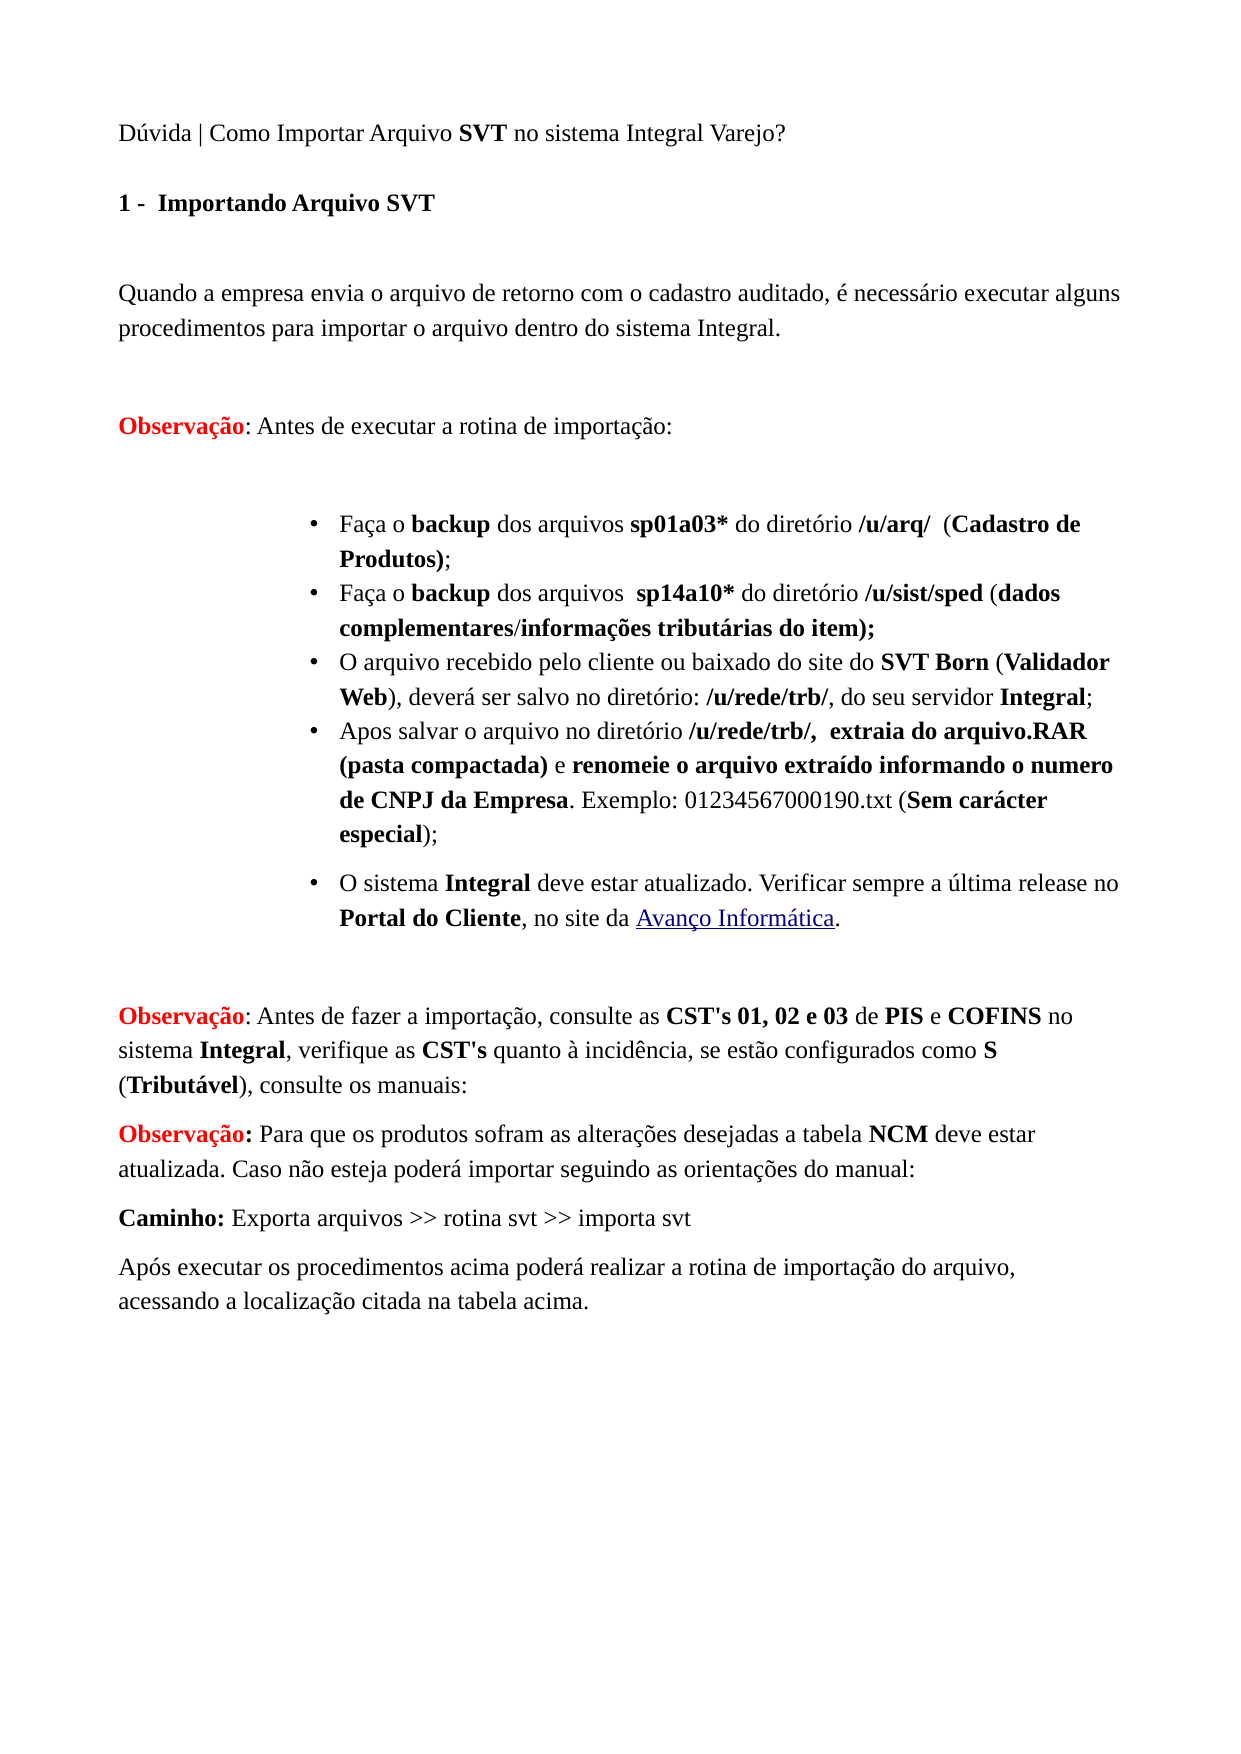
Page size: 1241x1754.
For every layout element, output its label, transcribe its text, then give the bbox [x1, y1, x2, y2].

text Quando a empresa envia o arquivo de retorno com o cadastro auditado, é necessário executar alguns procedimentos para importar o arquivo dentro do sistema Integral. [118, 278, 1122, 342]
text Caminho: Exporta arquivos >> rotina svt >> importa svt [118, 1203, 1122, 1231]
list O sistema Integral deve estar atualizado. Verificar sempre a última release no Portal do Cliente, no site da Avanço Informática. [309, 868, 1122, 932]
list Faça o backup dos arquivos sp01a03* do diretório /u/arq/ (Cadastro de Produtos); [309, 509, 1122, 572]
list Faça o backup dos arquivos sp14a10* do diretório /u/sist/sped (dados complementares/informações tributárias do item); [309, 578, 1122, 641]
text Dúvida | Como Importar Arquivo SVT no sistema Integral Varejo? [118, 118, 1122, 147]
text Observação: Antes de executar a rotina de importação: [118, 411, 1122, 440]
text Após executar os procedimentos acima poderá realizar a rotina de importação do arquivo, acessando a localização citada na tabela acima. [118, 1252, 1122, 1315]
list Apos salvar o arquivo no diretório /u/rede/trb/, extraia do arquivo.RAR (pasta compactada) e renomeie o arquivo extraído informando o numero de CNPJ da Empresa. Exemplo: 01234567000190.txt (Sem carácter especial); [309, 716, 1122, 848]
subtitle 1 - Importando Arquivo SVT [118, 188, 1122, 217]
text Observação: Antes de fazer a importação, consulte as CST's 01, 02 e 03 de PIS e COFINS no sistema Integral, verifique as CST's quanto à incidência, se estão configurados como S (Tributável), consulte os manuais: [118, 1001, 1122, 1099]
text Observação: Para que os produtos sofram as alterações desejadas a tabela NCM deve estar atualizada. Caso não esteja poderá importar seguindo as orientações do manual: [118, 1119, 1122, 1182]
list O arquivo recebido pelo cliente ou baixado do site do SVT Born (Validador Web), deverá ser salvo no diretório: /u/rede/trb/, do seu servidor Integral; [309, 647, 1122, 710]
